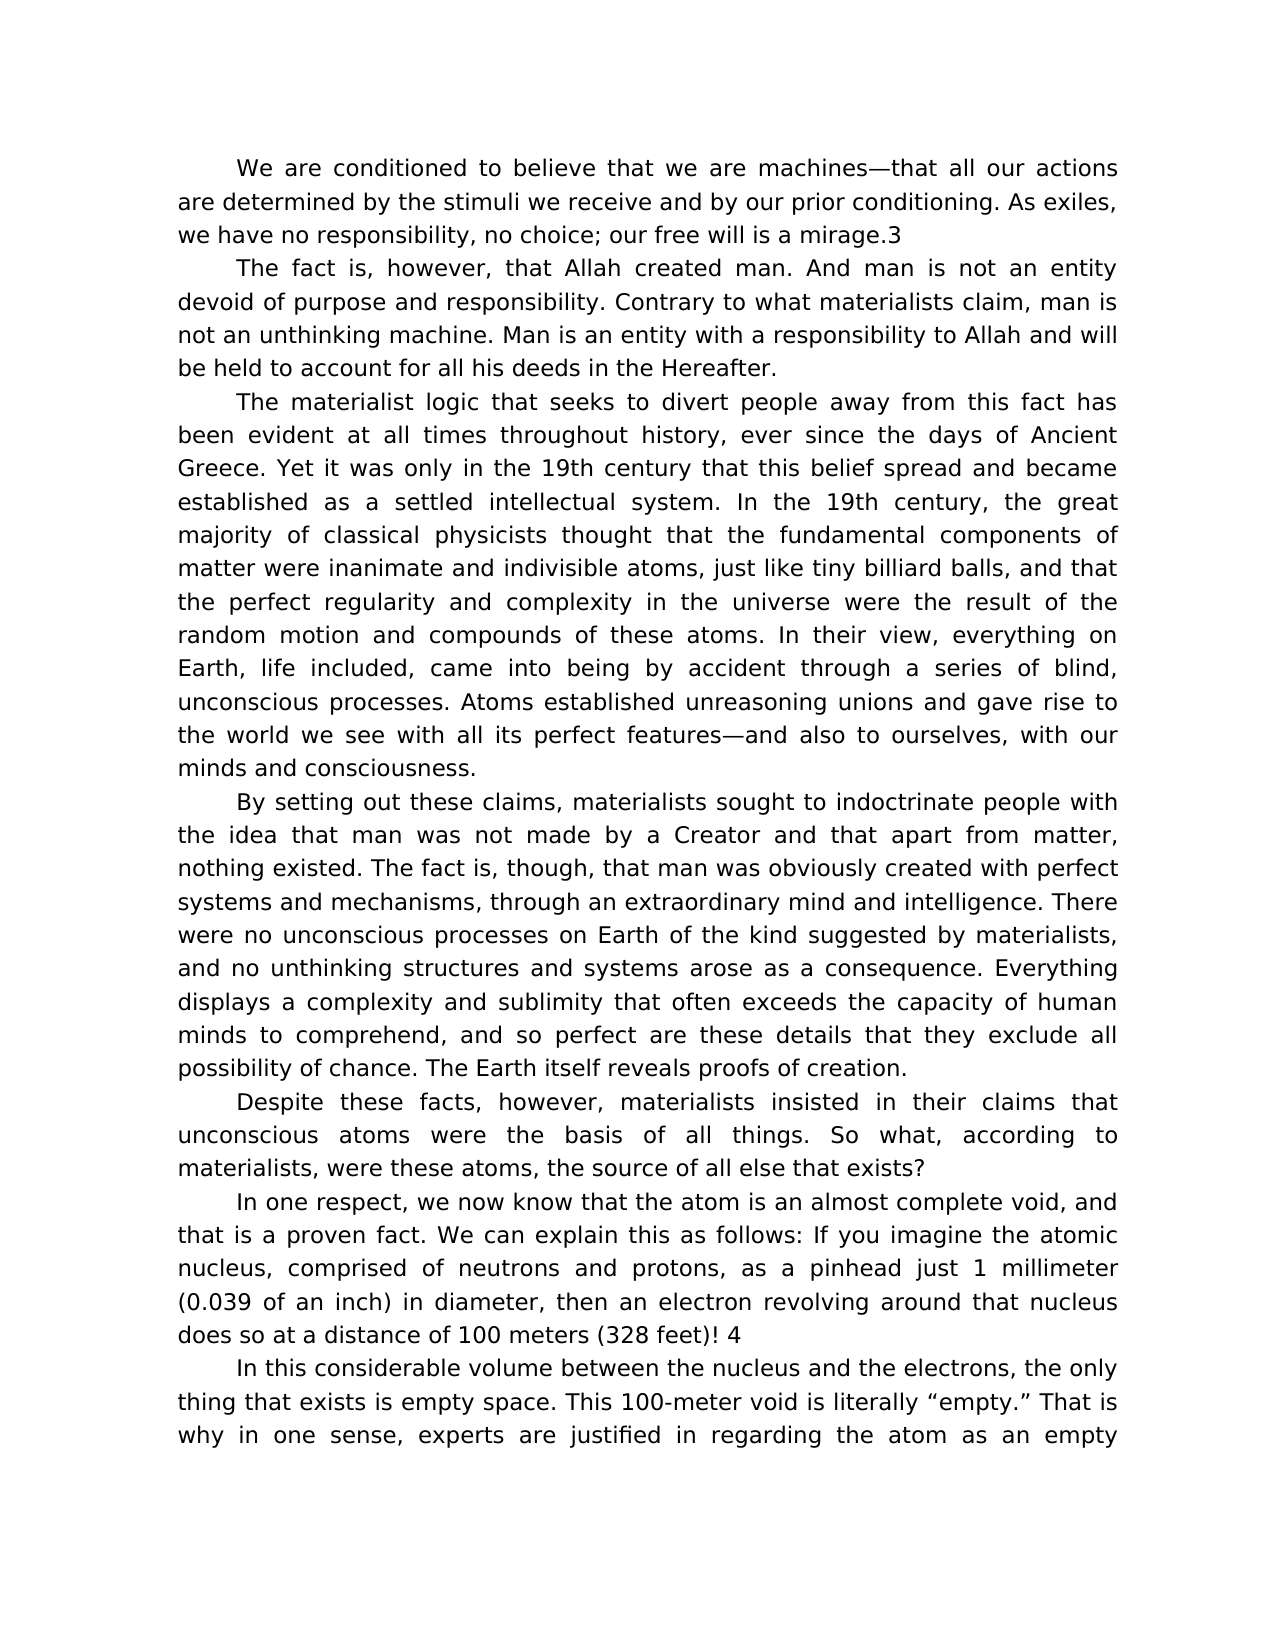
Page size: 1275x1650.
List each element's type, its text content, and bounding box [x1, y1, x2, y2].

text In one respect, we now know that the atom is an almost complete void, and that is a proven fact. We can explain this as follows: If you imagine the atomic nucleus, comprised of neutrons and protons, as a pinhead just 1 millimeter (0.039 of an inch) in diameter, then an electron revolving around that nucleus does so at a distance of 100 meters (328 feet)! 4 [177, 1183, 1119, 1350]
text By setting out these claims, materialists sought to indoctrinate people with the idea that man was not made by a Creator and that apart from matter, nothing existed. The fact is, though, that man was obviously created with perfect systems and mechanisms, through an extraordinary mind and intelligence. There were no unconscious processes on Earth of the kind suggested by materialists, and no unthinking structures and systems arose as a consequence. Everything displays a complexity and sublimity that often exceeds the capacity of human minds to comprehend, and so perfect are these details that they exclude all possibility of chance. The Earth itself reveals proofs of creation. [177, 783, 1119, 1083]
text We are conditioned to believe that we are machines—that all our actions are determined by the stimuli we receive and by our prior conditioning. As exiles, we have no responsibility, no choice; our free will is a mirage.3 [177, 150, 1119, 250]
text The fact is, however, that Allah created man. And man is not an entity devoid of purpose and responsibility. Contrary to what materialists claim, man is not an unthinking machine. Man is an entity with a responsibility to Allah and will be held to account for all his deeds in the Hereafter. [177, 250, 1119, 383]
text In this considerable volume between the nucleus and the electrons, the only thing that exists is empty space. This 100-meter void is literally “empty.” That is why in one sense, experts are justified in regarding the atom as an empty [177, 1350, 1119, 1450]
text Despite these facts, however, materialists insisted in their claims that unconscious atoms were the basis of all things. So what, according to materialists, were these atoms, the source of all else that exists? [177, 1083, 1119, 1183]
text The materialist logic that seeks to divert people away from this fact has been evident at all times throughout history, ever since the days of Ancient Greece. Yet it was only in the 19th century that this belief spread and became established as a settled intellectual system. In the 19th century, the great majority of classical physicists thought that the fundamental components of matter were inanimate and indivisible atoms, just like tiny billiard balls, and that the perfect regularity and complexity in the universe were the result of the random motion and compounds of these atoms. In their view, everything on Earth, life included, came into being by accident through a series of blind, unconscious processes. Atoms established unreasoning unions and gave rise to the world we see with all its perfect features—and also to ourselves, with our minds and consciousness. [177, 383, 1119, 783]
